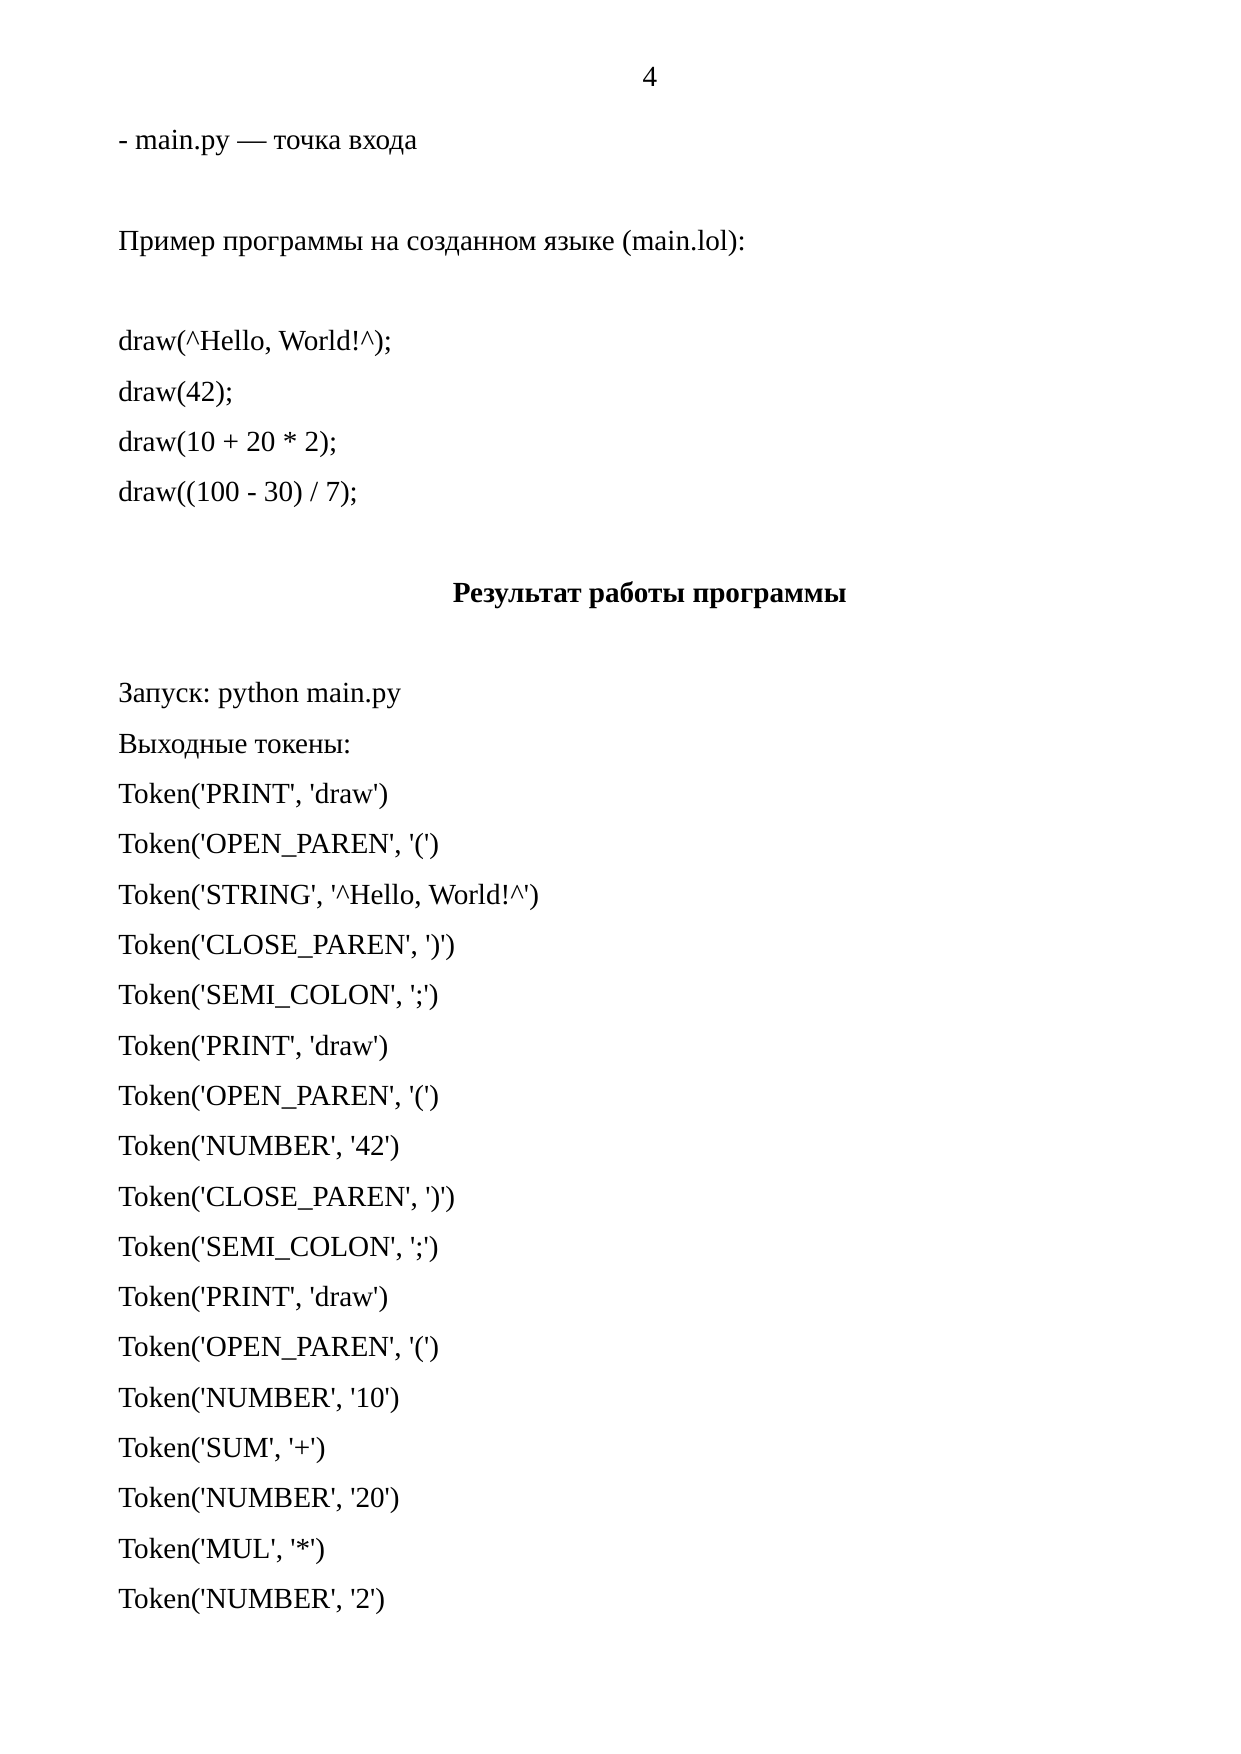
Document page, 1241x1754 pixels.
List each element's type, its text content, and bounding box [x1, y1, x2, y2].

text draw((100 - 30) / 7); [118, 474, 1181, 508]
text Пример программы на созданном языке (main.lol): [118, 223, 1181, 256]
text Token('PRINT', 'draw') [118, 776, 1181, 810]
text Token('PRINT', 'draw') [118, 1028, 1181, 1061]
text Выходные токены: [118, 726, 1181, 759]
text draw(^Hello, World!^); [118, 323, 1181, 357]
text draw(42); [118, 374, 1181, 407]
text Token('MUL', '*') [118, 1531, 1181, 1564]
text Token('NUMBER', '2') [118, 1581, 1181, 1615]
text Token('OPEN_PAREN', '(') [118, 1329, 1181, 1363]
text Token('CLOSE_PAREN', ')') [118, 1179, 1181, 1212]
text Token('SEMI_COLON', ';') [118, 1229, 1181, 1262]
text Token('OPEN_PAREN', '(') [118, 1078, 1181, 1112]
text Запуск: python main.py [118, 676, 1181, 709]
text Token('SUM', '+') [118, 1430, 1181, 1464]
text Token('CLOSE_PAREN', ')') [118, 927, 1181, 961]
text Token('OPEN_PAREN', '(') [118, 826, 1181, 860]
text Token('STRING', '^Hello, World!^') [118, 877, 1181, 910]
text - main.py — точка входа [118, 122, 1181, 156]
text draw(10 + 20 * 2); [118, 424, 1181, 457]
text Результат работы программы [118, 575, 1181, 608]
text Token('PRINT', 'draw') [118, 1279, 1181, 1313]
text Token('NUMBER', '42') [118, 1128, 1181, 1162]
text Token('NUMBER', '10') [118, 1380, 1181, 1413]
text Token('NUMBER', '20') [118, 1481, 1181, 1514]
text Token('SEMI_COLON', ';') [118, 977, 1181, 1011]
